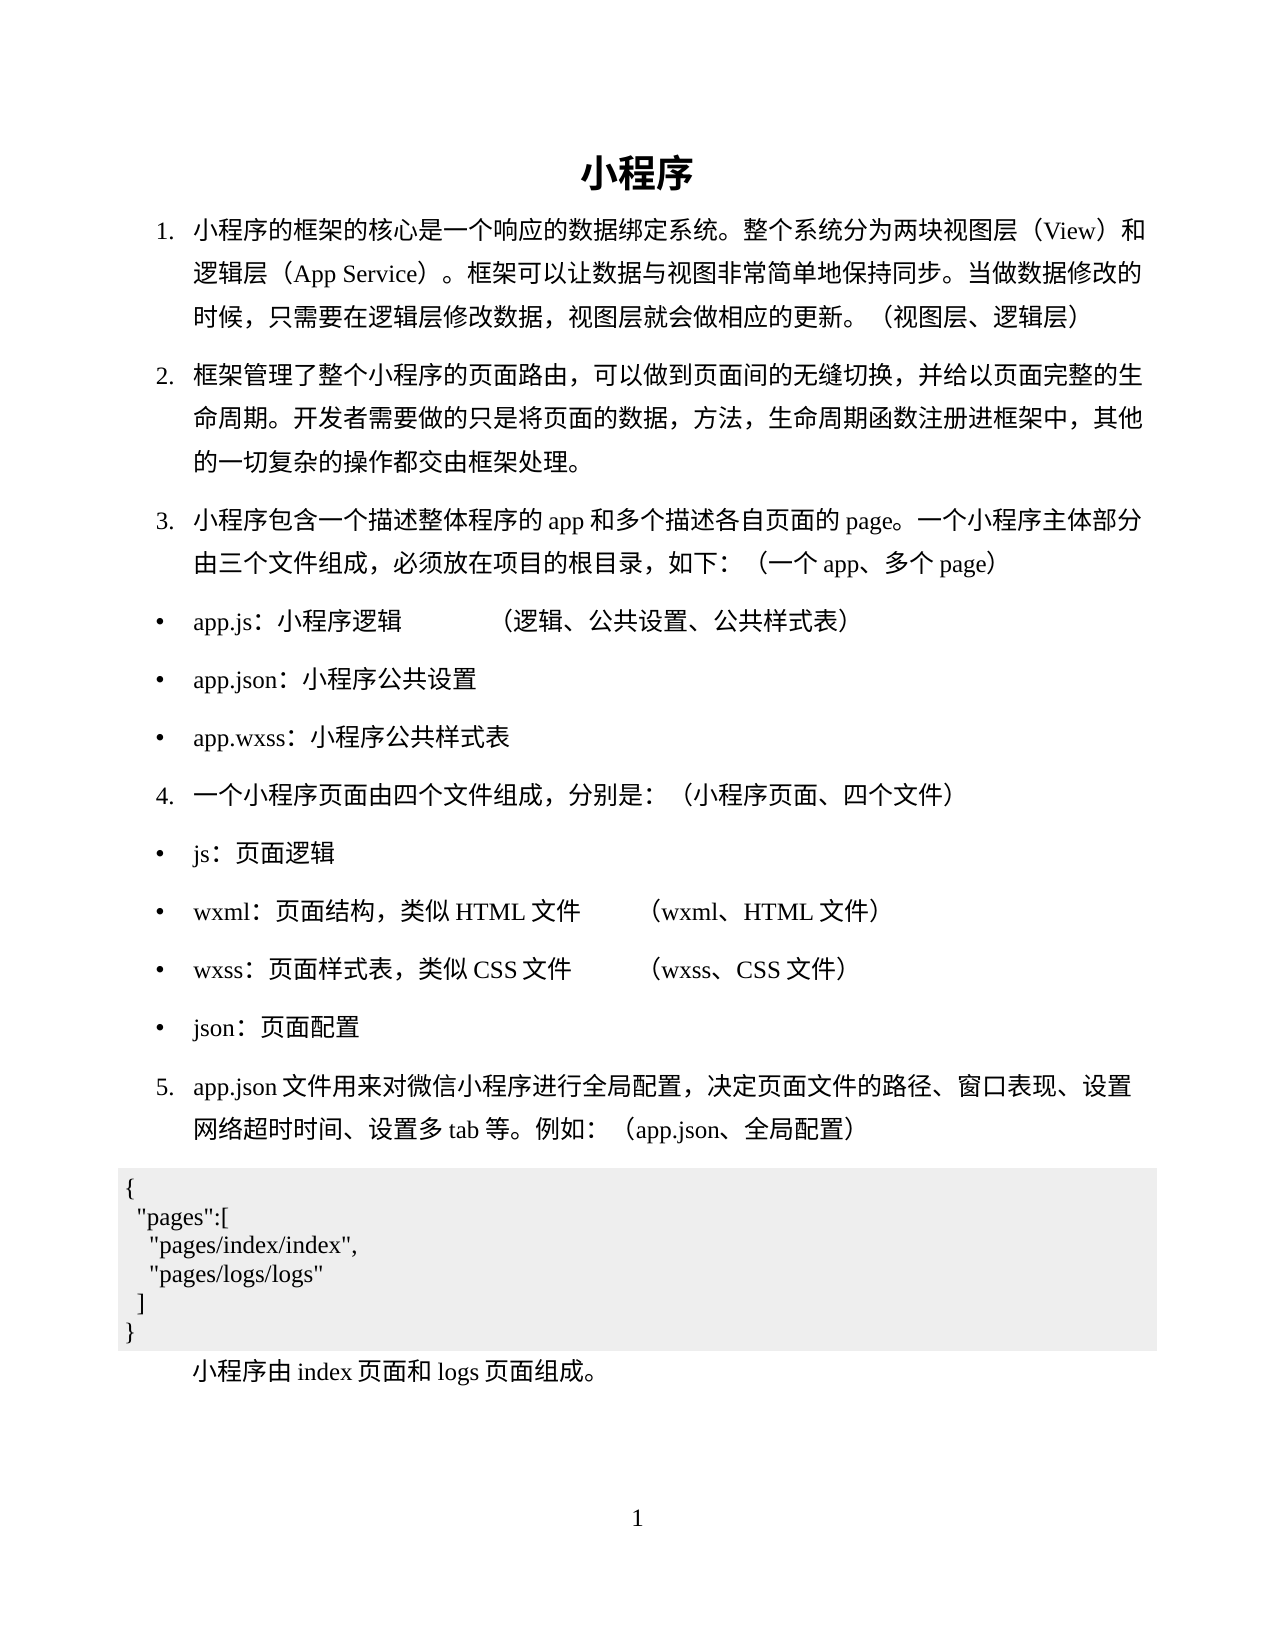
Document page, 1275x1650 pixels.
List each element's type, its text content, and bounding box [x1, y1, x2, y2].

list 小程序包含一个描述整体程序的app 和多个描述各自页面的page。一个小程序主体部分由三个文件组成，必须放在项目的根目录，如下：（一个app、多个page） [156, 500, 1157, 580]
list json：页面配置 [156, 1008, 1157, 1044]
text 小程序由index页面和logs页面组成。 [118, 1351, 1157, 1388]
list app.json：小程序公共设置 [156, 660, 1157, 696]
list 框架管理了整个小程序的页面路由，可以做到页面间的无缝切换，并给以页面完整的生命周期。开发者需要做的只是将页面的数据，方法，生命周期函数注册进框架中，其他的一切复杂的操作都交由框架处理。 [156, 355, 1157, 478]
list js：页面逻辑 [156, 834, 1157, 870]
list wxml：页面结构，类似HTML文件 （wxml、HTML文件） [156, 892, 1157, 928]
list 一个小程序页面由四个文件组成，分别是：（小程序页面、四个文件） [156, 776, 1157, 812]
list app.js：小程序逻辑 （逻辑、公共设置、公共样式表） [156, 602, 1157, 638]
list app.wxss：小程序公共样式表 [156, 718, 1157, 754]
list app.json文件用来对微信小程序进行全局配置，决定页面文件的路径、窗口表现、设置网络超时时间、设置多 tab 等。例如：（app.json、全局配置） [156, 1066, 1157, 1146]
list wxss：页面样式表，类似CSS文件 （wxss、CSS文件） [156, 950, 1157, 986]
subtitle 小程序 [118, 143, 1157, 198]
table_header { "pages":[ "pages/index/index", "pages/logs/logs" ] } [118, 1168, 1157, 1351]
list 小程序的框架的核心是一个响应的数据绑定系统。整个系统分为两块视图层（View）和逻辑层（App Service）。框架可以让数据与视图非常简单地保持同步。当做数据修改的时候，只需要在逻辑层修改数据，视图层就会做相应的更新。（视图层、逻辑层） [156, 211, 1157, 334]
